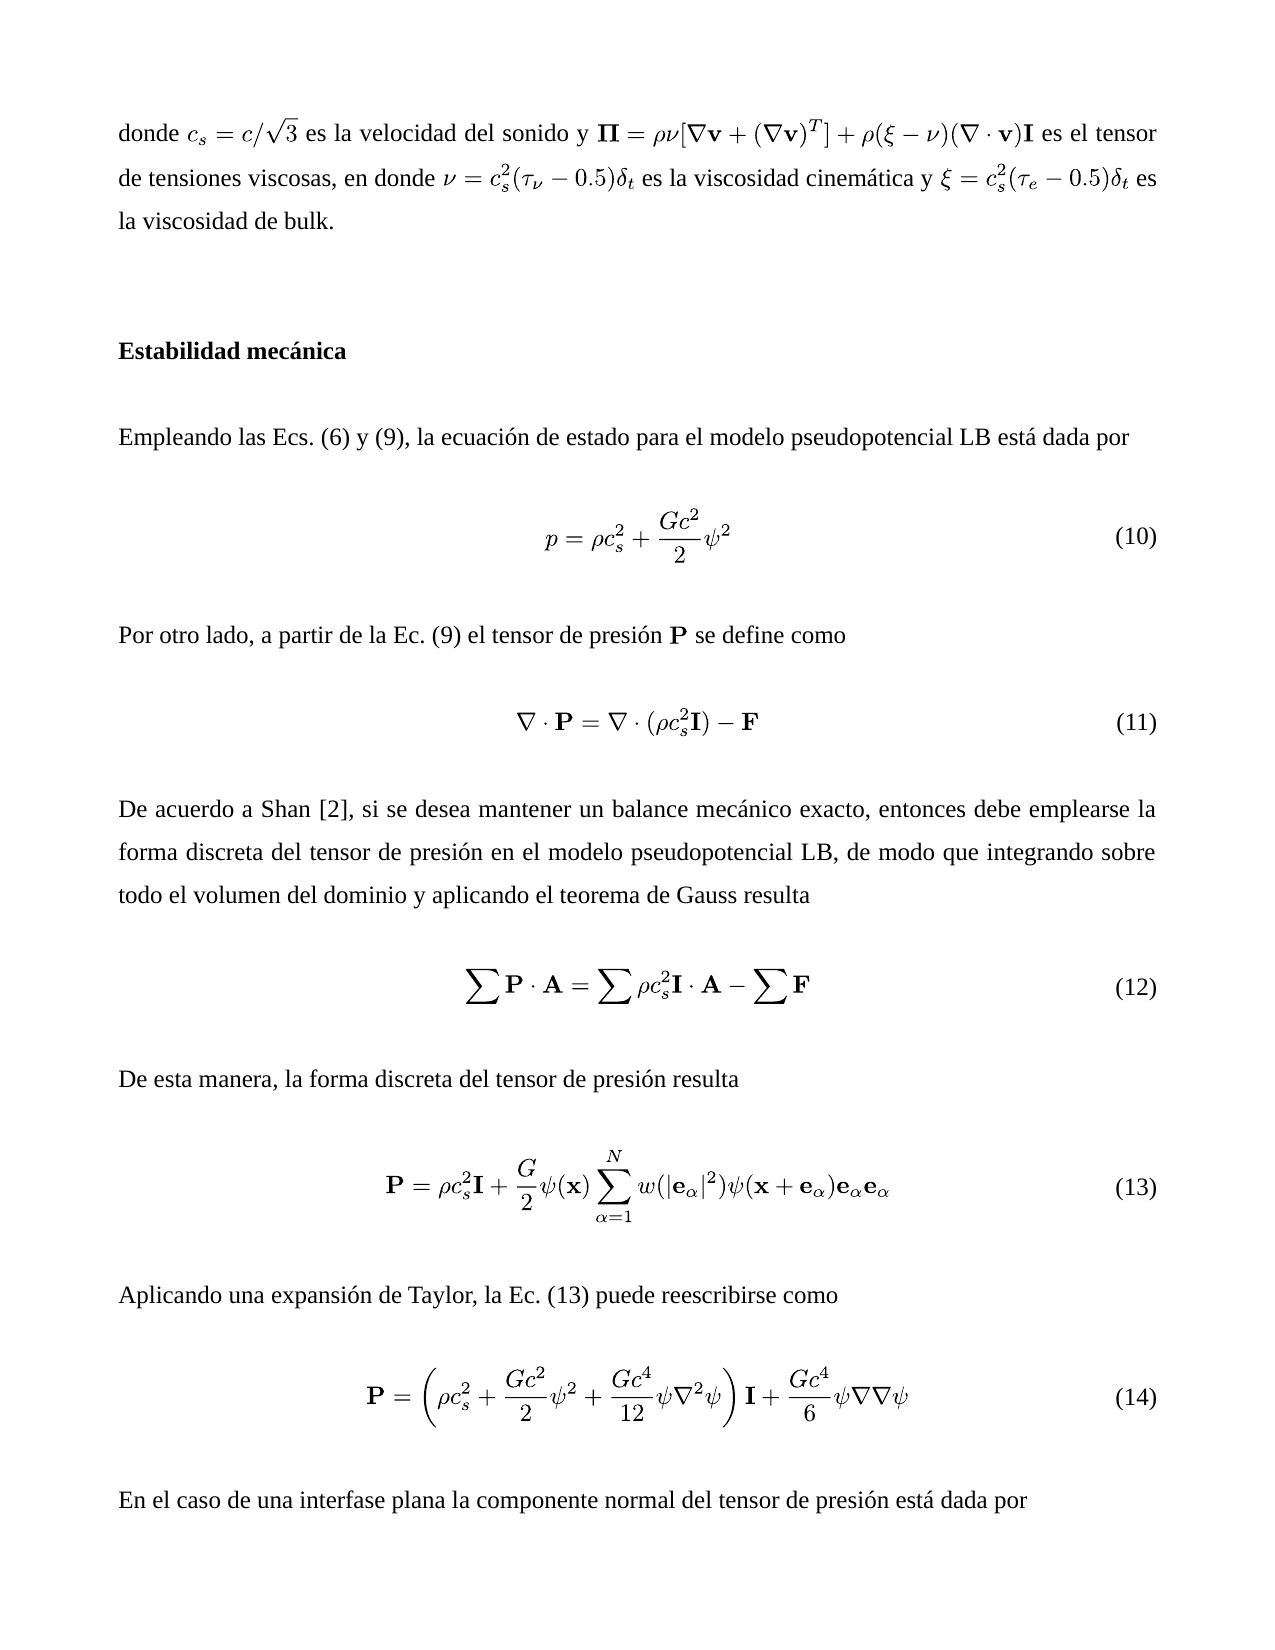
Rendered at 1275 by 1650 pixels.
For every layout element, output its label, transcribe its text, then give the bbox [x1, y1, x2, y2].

text Aplicando una expansión de Taylor, la Ec. (13) puede reescribirse como [118, 1280, 1157, 1309]
text (12) [811, 966, 1157, 1006]
text donde es la velocidad del sonido y es el tensor de tensiones viscosas, en donde es la viscosidad cinemática y es la viscosidad de bulk. [118, 118, 1157, 235]
text Estabilidad mecánica [118, 336, 1157, 364]
text (11) [685, 707, 1157, 736]
text [118, 1366, 366, 1427]
text De esta manera, la forma discreta del tensor de presión resulta [118, 1064, 1157, 1092]
text Por otro lado, a partir de la Ec. (9) el tensor de presión se define como [118, 620, 1157, 649]
text [118, 508, 545, 563]
text (14) [909, 1366, 1157, 1427]
text En el caso de una interfase plana la componente normal del tensor de presión está dada por [118, 1485, 1157, 1514]
text [118, 707, 683, 736]
text [118, 1150, 385, 1222]
text (10) [731, 508, 1157, 563]
text [118, 966, 464, 1006]
text De acuerdo a Shan [2], si se desea mantener un balance mecánico exacto, entonces debe emplearse la forma discreta del tensor de presión en el modelo pseudopotencial LB, de modo que integrando sobre todo el volumen del dominio y aplicando el teorema de Gauss resulta [118, 794, 1157, 909]
text Empleando las Ecs. (6) y (9), la ecuación de estado para el modelo pseudopotencial LB está dada por [118, 422, 1157, 451]
text (13) [890, 1150, 1157, 1222]
